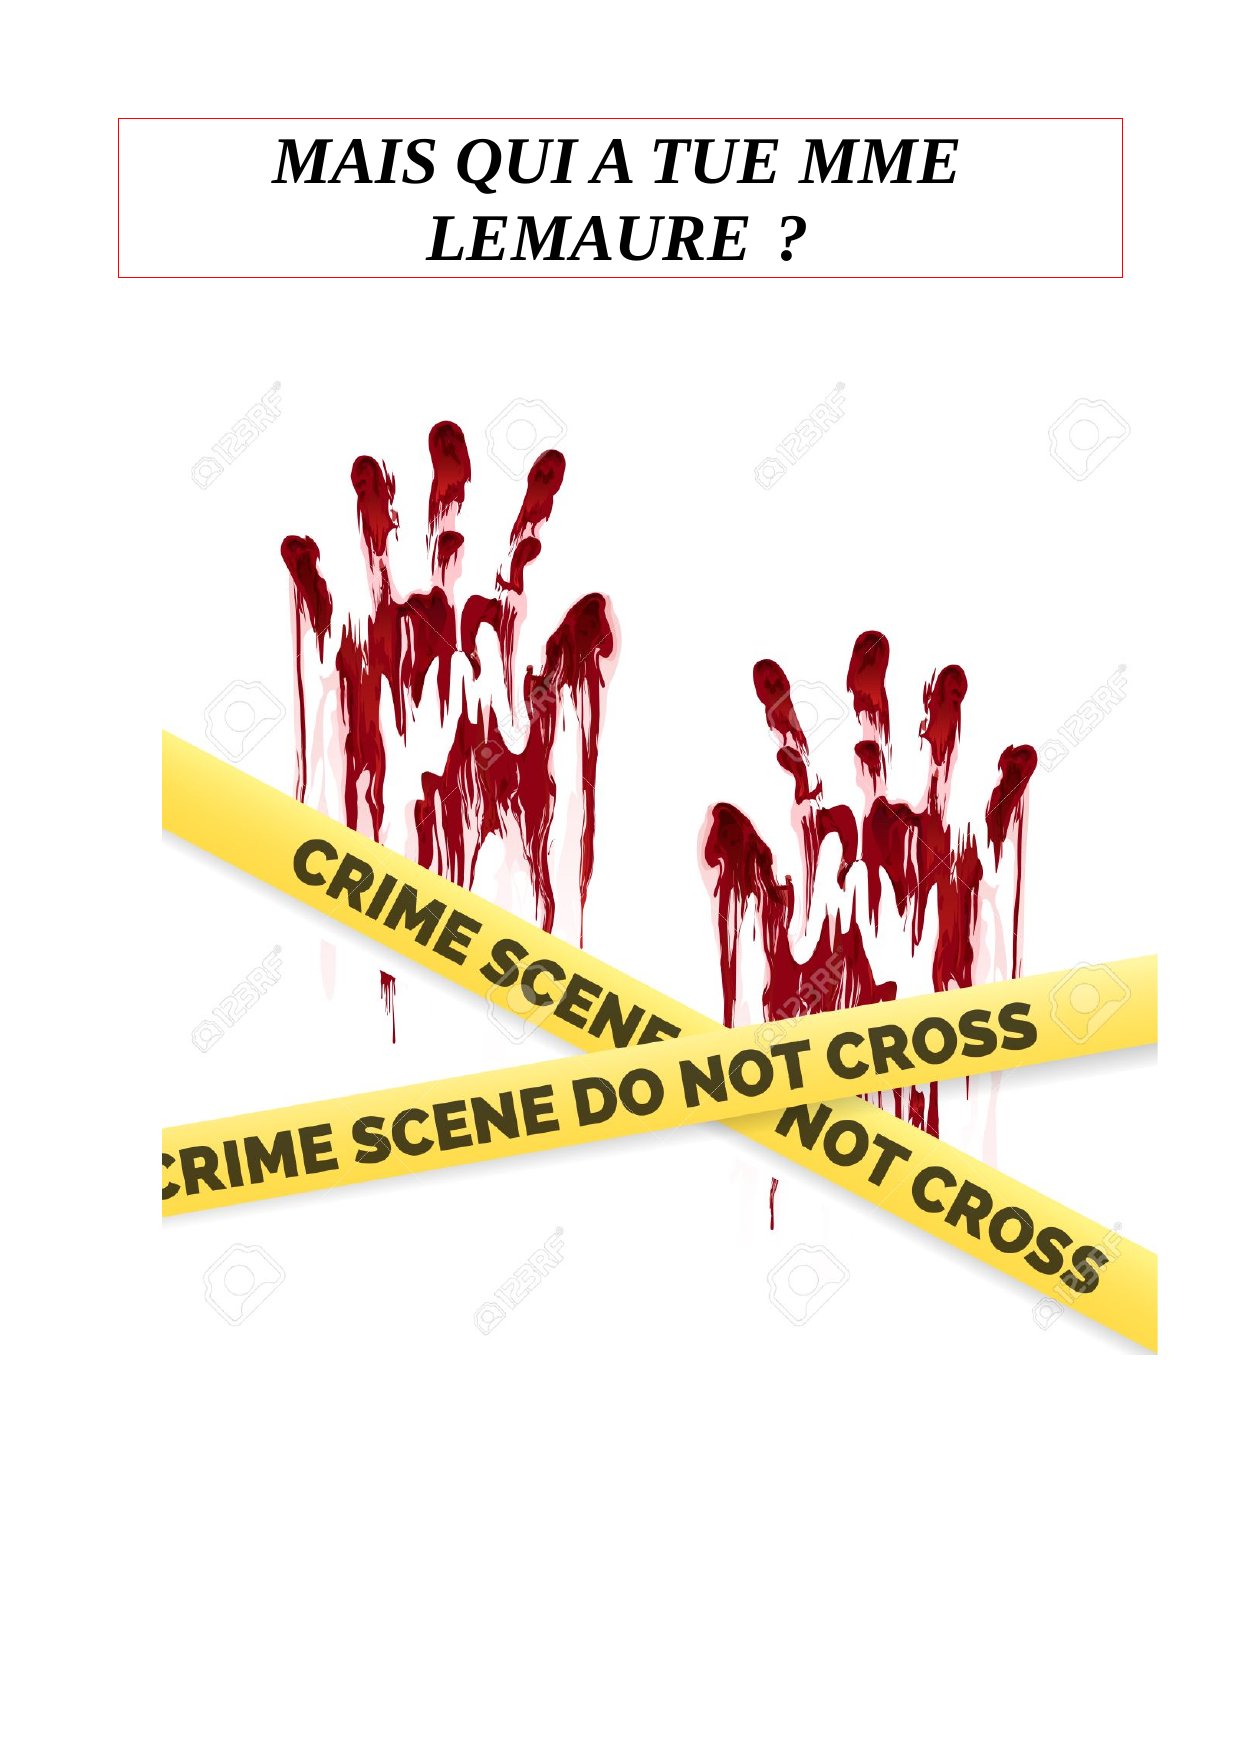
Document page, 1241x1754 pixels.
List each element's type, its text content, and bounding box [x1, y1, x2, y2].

picture [162, 357, 1158, 1355]
text MAIS QUI A TUE MME LEMAURE ? [119, 119, 1122, 277]
